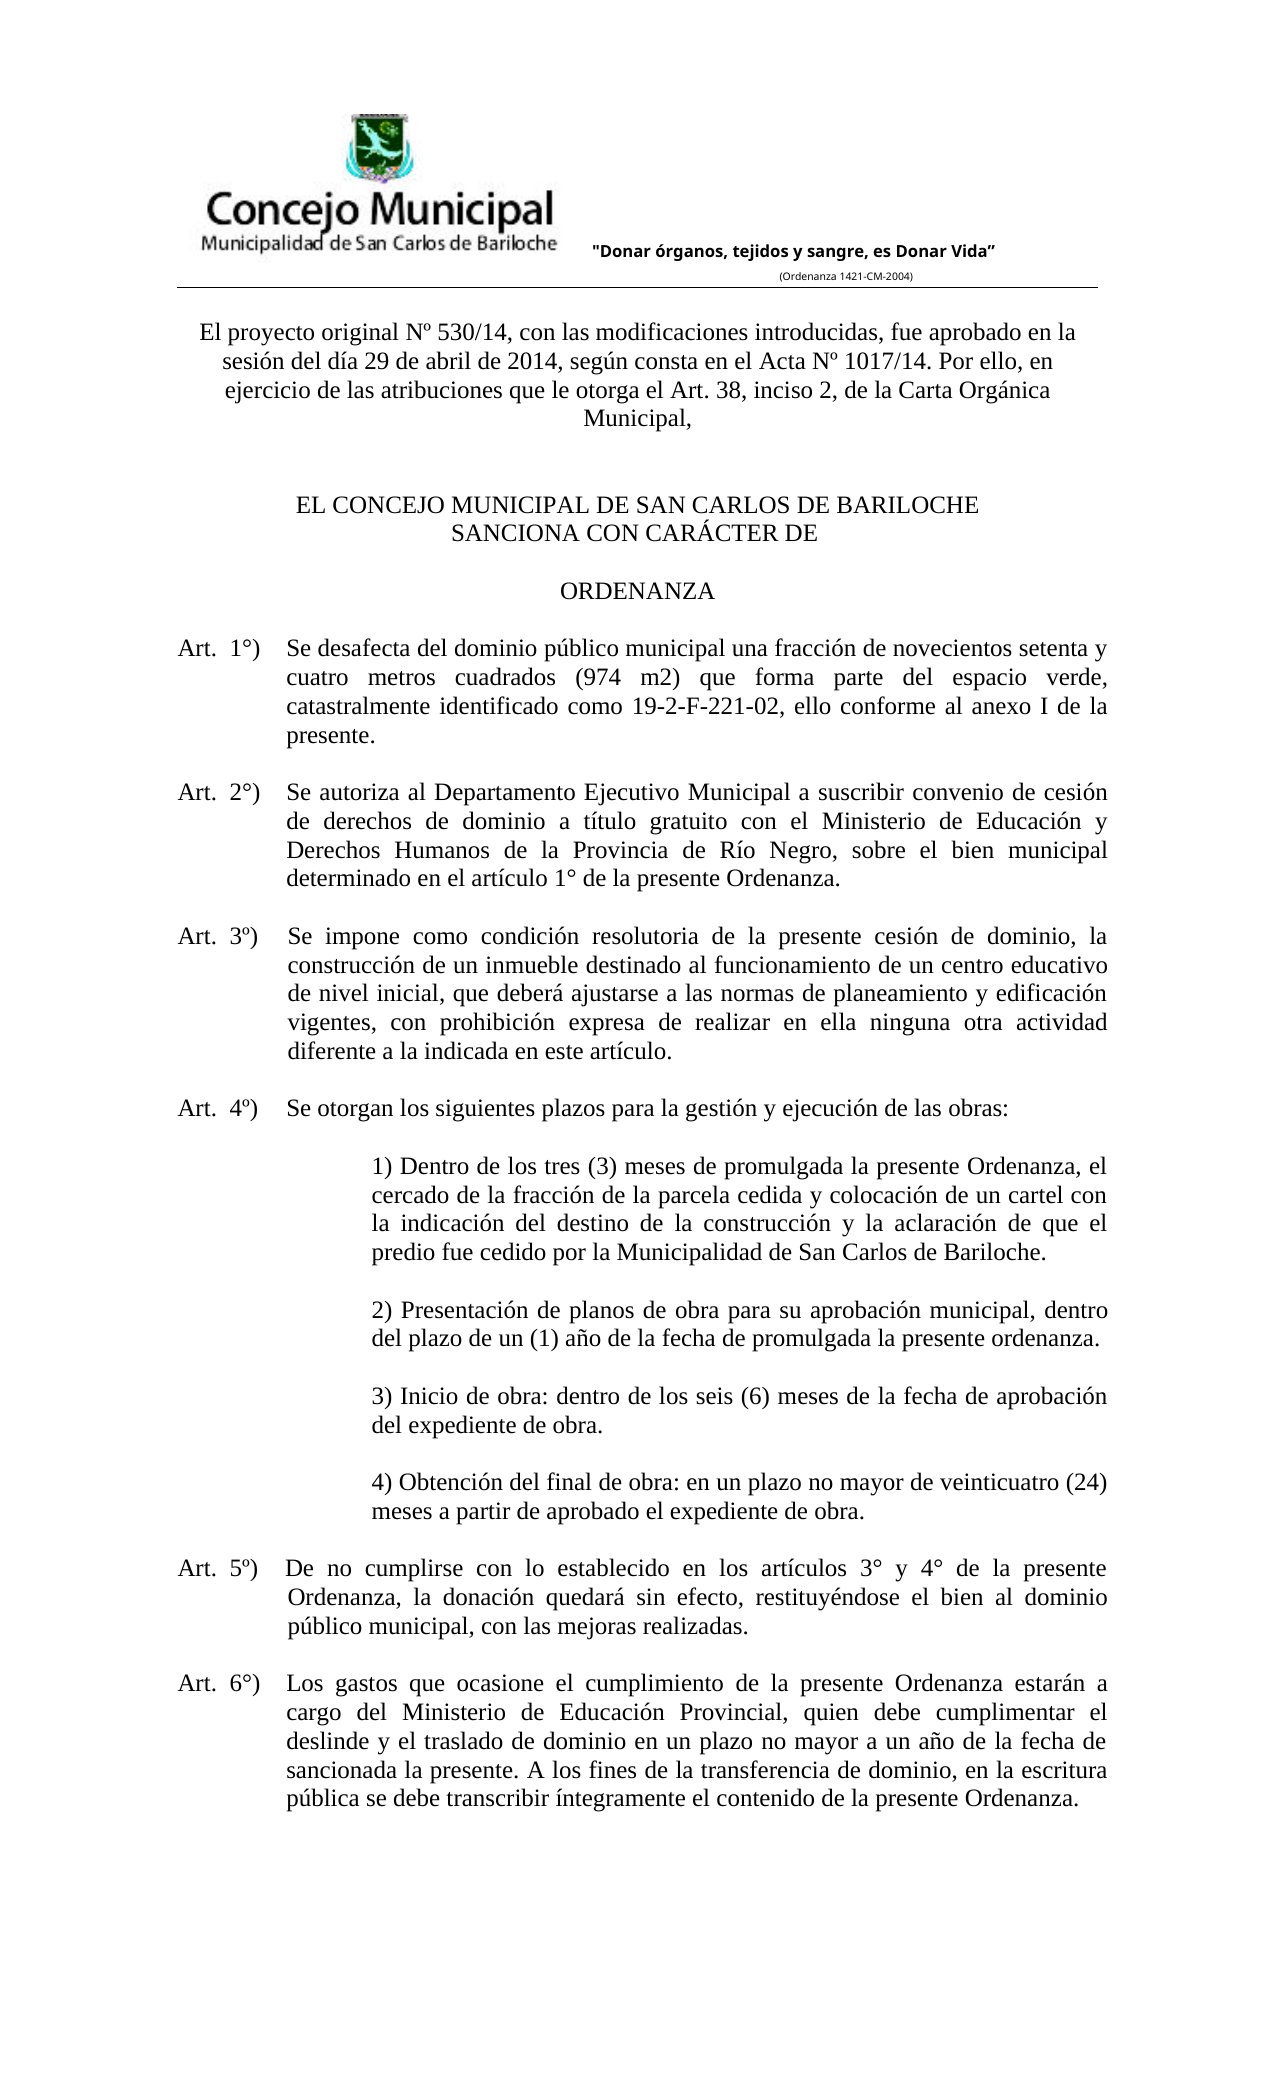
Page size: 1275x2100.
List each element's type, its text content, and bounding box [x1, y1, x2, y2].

table_cell Art. 3º) [170, 921, 279, 1093]
table_header Se desafecta del dominio público municipal una fracción de novecientos setenta y cuatro metros cuadrados (974 m2) que forma parte del espacio verde, catastralmente identificado como 19-2-F-221-02, ello conforme al anexo I de la presente. [279, 634, 1116, 777]
table_cell De no cumplirse con lo establecido en los artículos 3° y 4° de la presente Ordenanza, la donación quedará sin efecto, restituyéndose el bien al dominio público municipal, con las mejoras realizadas. [279, 1554, 1116, 1668]
text EL CONCEJO MUNICIPAL DE SAN CARLOS DE BARILOCHE [177, 490, 1098, 518]
text ORDENANZA [177, 576, 1098, 605]
picture [177, 114, 589, 264]
table_cell Art. 5º) [170, 1554, 279, 1668]
table_cell Se otorgan los siguientes plazos para la gestión y ejecución de las obras: 1) Dentro de los tres (3) meses de promulgada la presente Ordenanza, el cercado de la fracción de la parcela cedida y colocación de un cartel con la indicación del destino de la construcción y la aclaración de que el predio fue cedido por la Municipalidad de San Carlos de Bariloche. 2) Presentación de planos de obra para su aprobación municipal, dentro del plazo de un (1) año de la fecha de promulgada la presente ordenanza. 3) Inicio de obra: dentro de los seis (6) meses de la fecha de aprobación del expediente de obra. 4) Obtención del final de obra: en un plazo no mayor de veinticuatro (24) meses a partir de aprobado el expediente de obra. [279, 1094, 1116, 1553]
table_cell Art. 4º) [170, 1094, 279, 1553]
text El proyecto original Nº 530/14, con las modificaciones introducidas, fue aprobado en la sesión del día 29 de abril de 2014, según consta en el Acta Nº 1017/14. Por ello, en ejercicio de las atribuciones que le otorga el Art. 38, inciso 2, de la Carta Orgánica Municipal, [177, 317, 1098, 432]
text SANCIONA CON CARÁCTER DE [177, 518, 1098, 547]
table_cell Se impone como condición resolutoria de la presente cesión de dominio, la construcción de un inmueble destinado al funcionamiento de un centro educativo de nivel inicial, que deberá ajustarse a las normas de planeamiento y edificación vigentes, con prohibición expresa de realizar en ella ninguna otra actividad diferente a la indicada en este artículo. [279, 921, 1116, 1093]
table_cell Art. 6°) [170, 1669, 279, 1870]
table_cell Art. 2°) [170, 777, 279, 921]
table_cell Los gastos que ocasione el cumplimiento de la presente Ordenanza estarán a cargo del Ministerio de Educación Provincial, quien debe cumplimentar el deslinde y el traslado de dominio en un plazo no mayor a un año de la fecha de sancionada la presente. A los fines de la transferencia de dominio, en la escritura pública se debe transcribir íntegramente el contenido de la presente Ordenanza. [279, 1669, 1116, 1870]
table_header Art. 1°) [170, 634, 279, 777]
table_cell Se autoriza al Departamento Ejecutivo Municipal a suscribir convenio de cesión de derechos de dominio a título gratuito con el Ministerio de Educación y Derechos Humanos de la Provincia de Río Negro, sobre el bien municipal determinado en el artículo 1° de la presente Ordenanza. [279, 777, 1116, 921]
